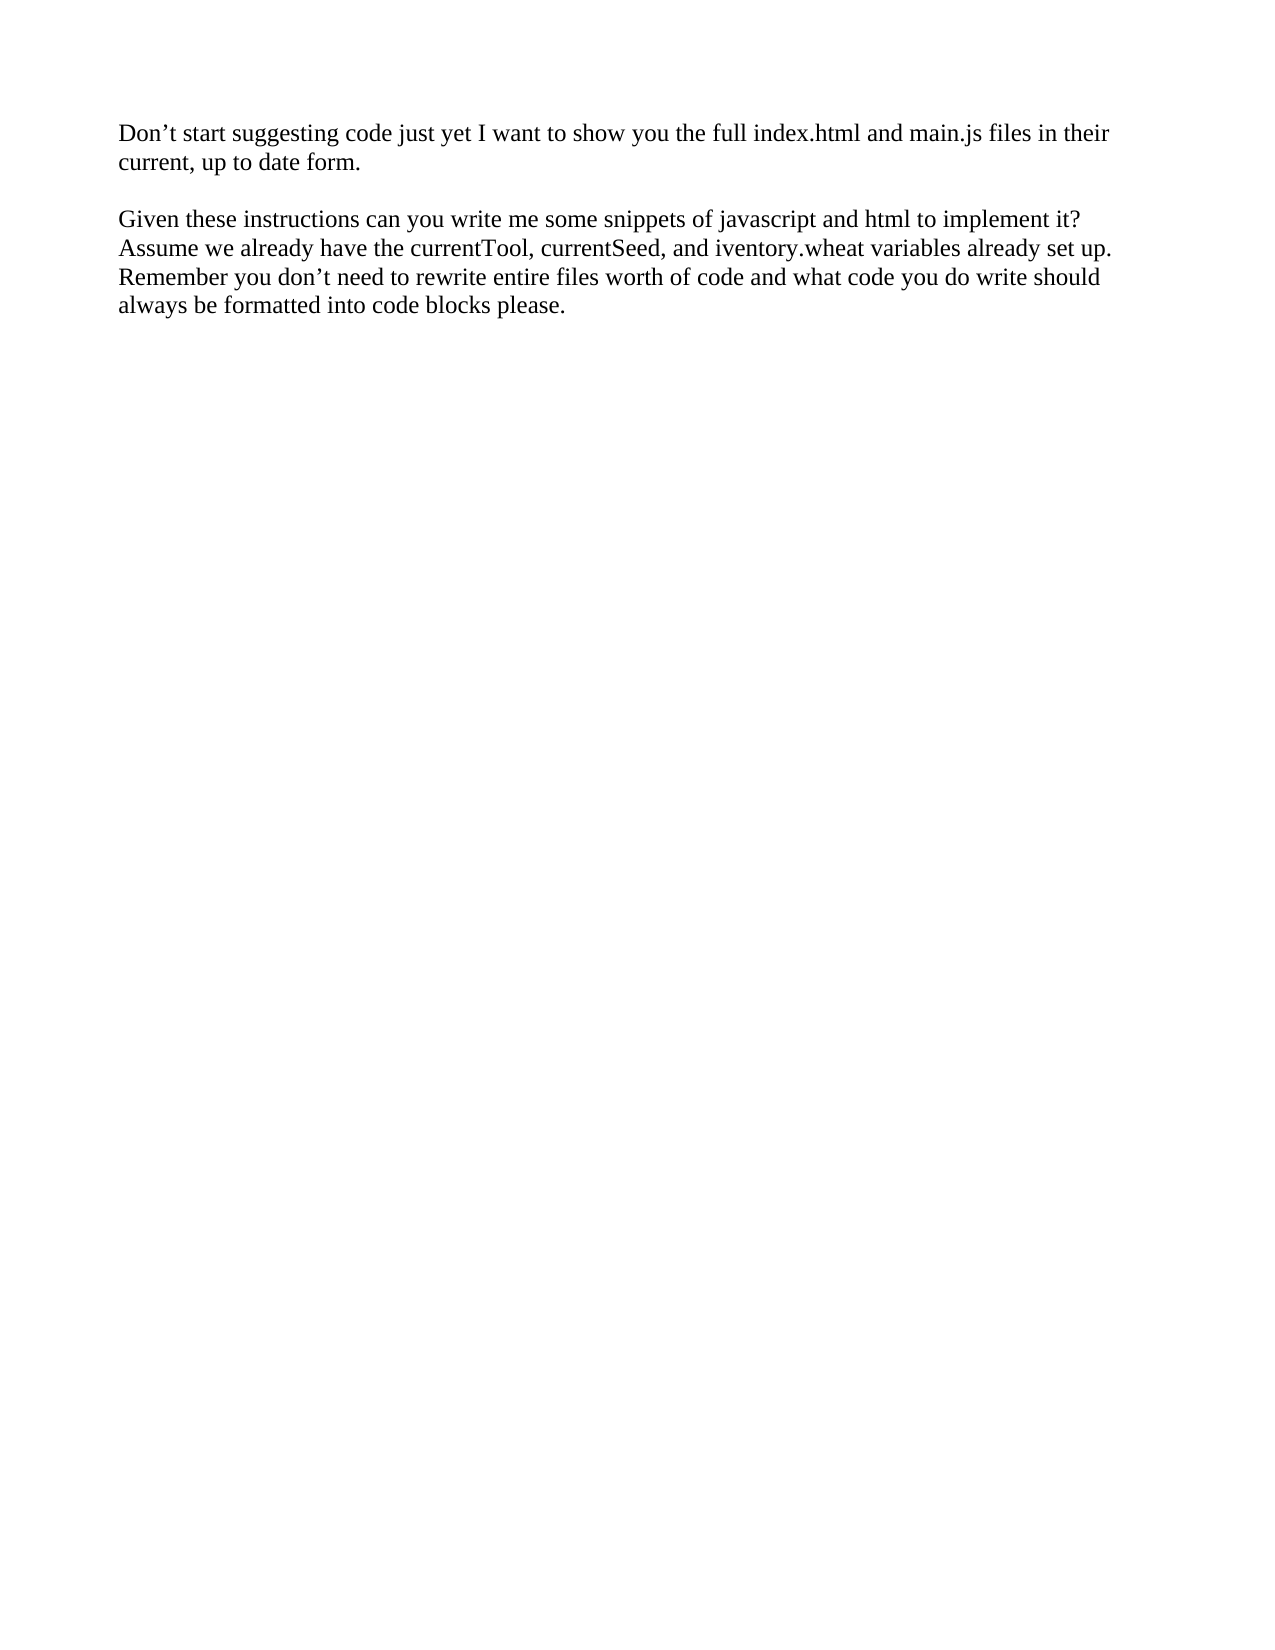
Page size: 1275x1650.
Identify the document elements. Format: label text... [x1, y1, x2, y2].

text Given these instructions can you write me some snippets of javascript and html to implement it? Assume we already have the currentTool, currentSeed, and iventory.wheat variables already set up. Remember you don’t need to rewrite entire files worth of code and what code you do write should always be formatted into code blocks please. [118, 204, 1157, 319]
text Don’t start suggesting code just yet I want to show you the full index.html and main.js files in their current, up to date form. [118, 118, 1157, 176]
